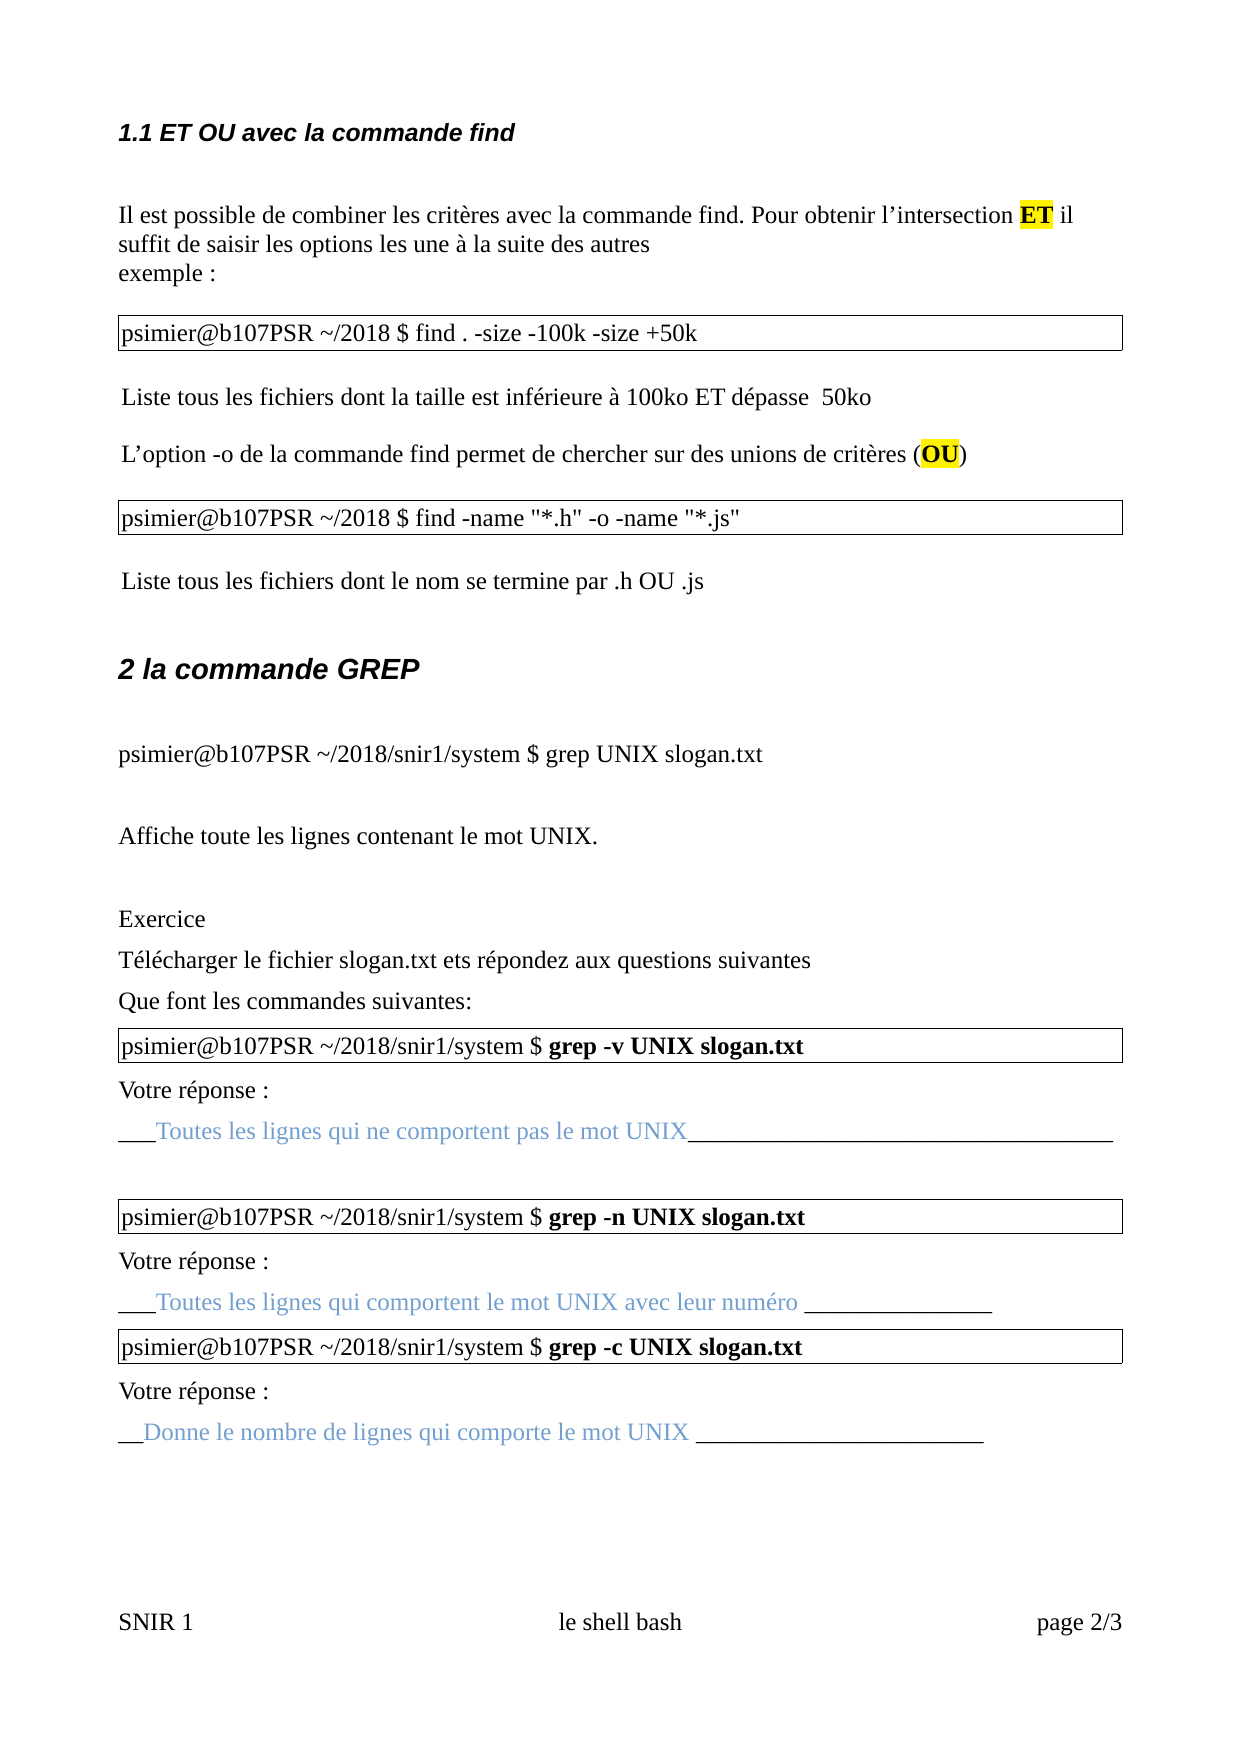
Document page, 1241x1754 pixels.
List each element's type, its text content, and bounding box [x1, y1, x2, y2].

text Affiche toute les lignes contenant le mot UNIX. [118, 821, 1122, 850]
text Votre réponse : [118, 1376, 1122, 1404]
text Il est possible de combiner les critères avec la commande find. Pour obtenir l’intersection ET il suffit de saisir les options les une à la suite des autres [118, 200, 1122, 258]
subtitle 1.1 ET OU avec la commande find [118, 118, 1122, 147]
text L’option -o de la commande find permet de chercher sur des unions de critères (OU) [118, 439, 1122, 468]
text exemple : [118, 258, 1122, 287]
subtitle 2 la commande GREP [118, 652, 1122, 685]
text psimier@b107PSR ~/2018/snir1/system $ grep -v UNIX slogan.txt [119, 1029, 1122, 1062]
text psimier@b107PSR ~/2018/snir1/system $ grep UNIX slogan.txt [118, 739, 1122, 768]
text Liste tous les fichiers dont la taille est inférieure à 100ko ET dépasse 50ko [118, 382, 1122, 411]
text ___Toutes les lignes qui comportent le mot UNIX avec leur numéro _______________ [118, 1287, 1122, 1316]
text Exercice [118, 904, 1122, 933]
text psimier@b107PSR ~/2018 $ find -name "*.h" -o -name "*.js" [119, 501, 1122, 534]
text psimier@b107PSR ~/2018 $ find . -size -100k -size +50k [119, 316, 1122, 350]
text ___Toutes les lignes qui ne comportent pas le mot UNIX__________________________________ [118, 1116, 1122, 1145]
text Que font les commandes suivantes: [118, 986, 1122, 1015]
text Votre réponse : [118, 1075, 1122, 1104]
text Liste tous les fichiers dont le nom se termine par .h OU .js [118, 566, 1122, 595]
text Votre réponse : [118, 1246, 1122, 1275]
text psimier@b107PSR ~/2018/snir1/system $ grep -n UNIX slogan.txt [119, 1200, 1122, 1233]
text Télécharger le fichier slogan.txt ets répondez aux questions suivantes [118, 945, 1122, 974]
text psimier@b107PSR ~/2018/snir1/system $ grep -c UNIX slogan.txt [119, 1330, 1122, 1363]
text __Donne le nombre de lignes qui comporte le mot UNIX _______________________ [118, 1417, 1122, 1446]
